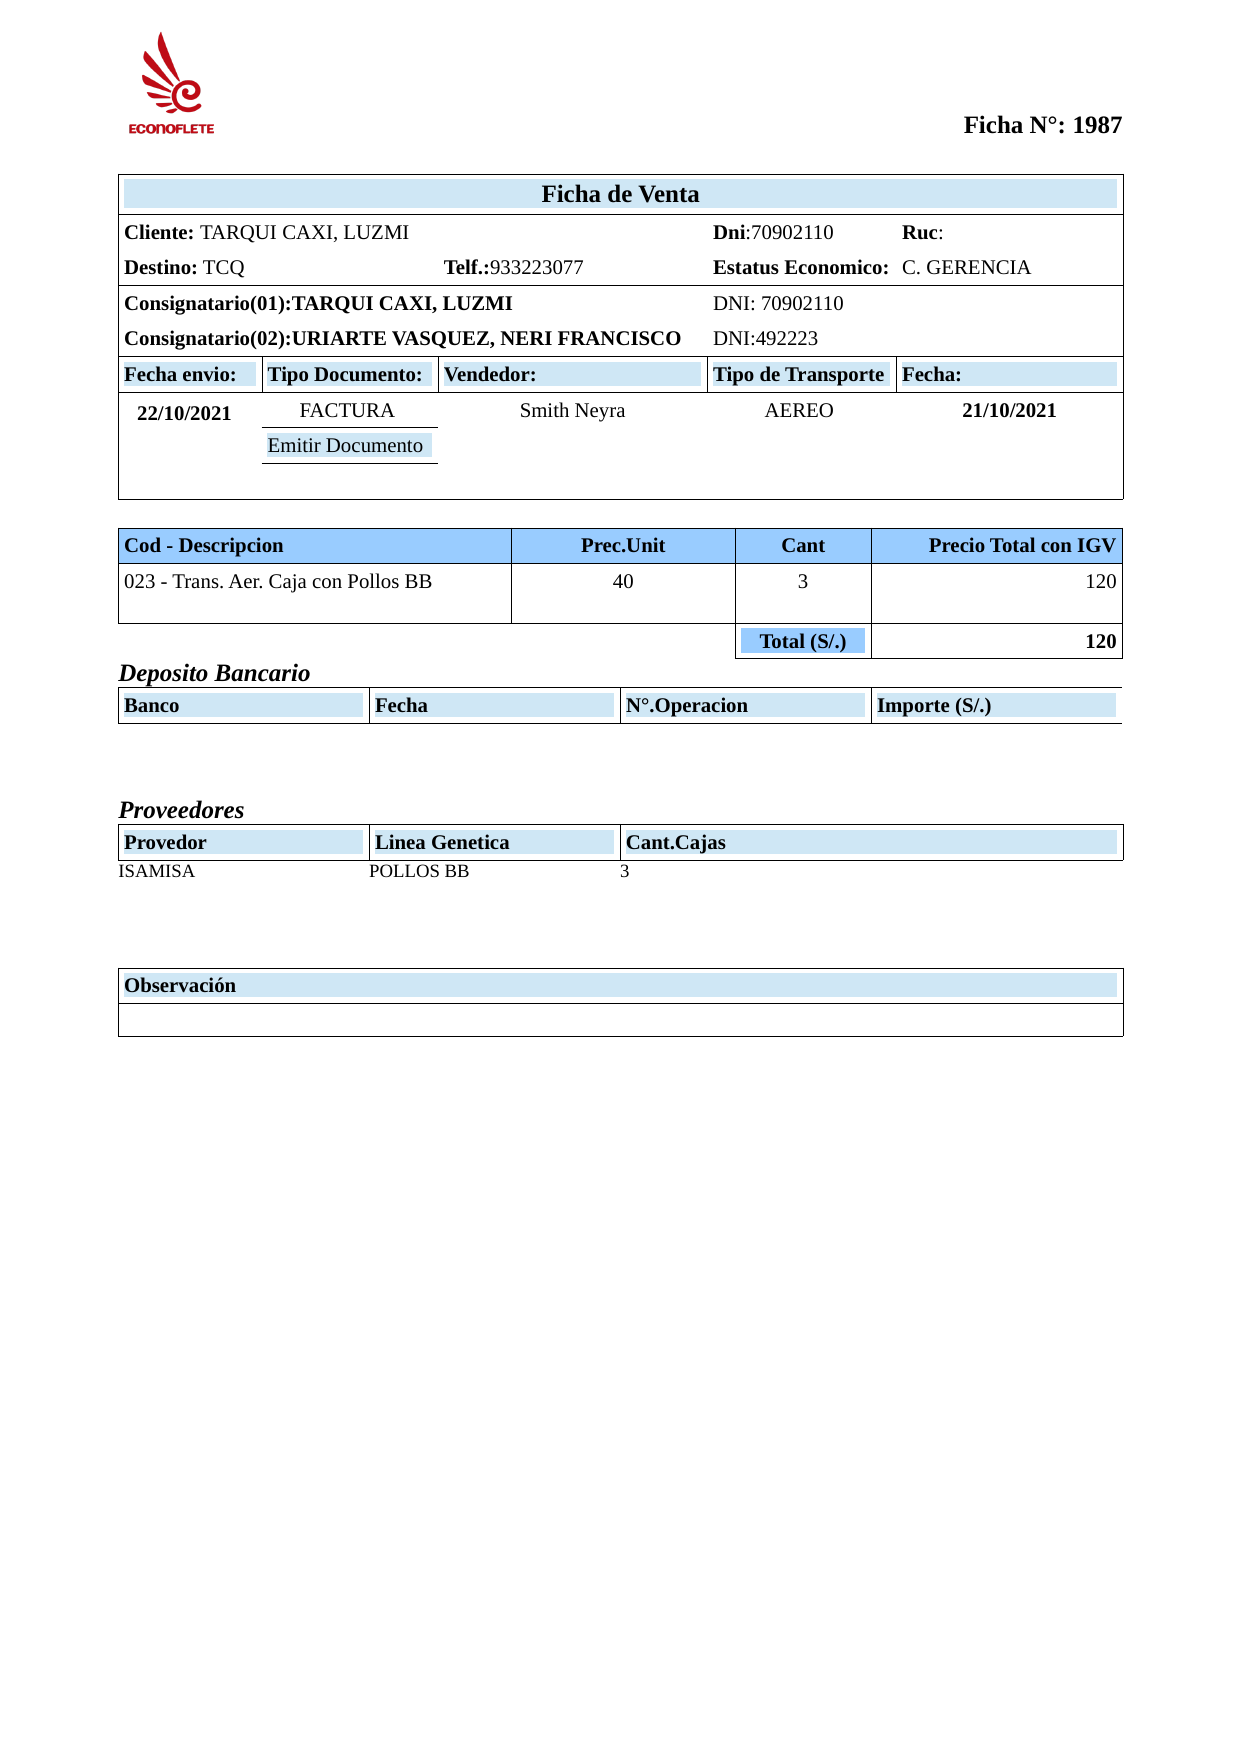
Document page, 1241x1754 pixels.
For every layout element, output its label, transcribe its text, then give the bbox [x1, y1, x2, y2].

table_cell [369, 724, 620, 747]
table_header Cant [736, 529, 871, 563]
table_cell 21/10/2021 [896, 393, 1123, 498]
table_cell Consignatario(02):URIARTE VASQUEZ, NERI FRANCISCO [119, 321, 707, 356]
table_header Precio Total con IGV [872, 529, 1122, 563]
table_cell [119, 1004, 1123, 1036]
table_header Prec.Unit [512, 529, 735, 563]
table_header N°.Operacion [621, 688, 871, 723]
picture [118, 31, 225, 134]
table_header Linea Genetica [370, 825, 620, 859]
table_cell C. GERENCIA [896, 249, 1123, 285]
table_header Provedor [119, 825, 369, 859]
table_cell [620, 881, 1123, 903]
table_cell [620, 903, 1123, 924]
table_cell [620, 771, 871, 795]
table_cell Cliente: TARQUI CAXI, LUZMI [119, 215, 707, 249]
table_cell Estatus Economico: [707, 249, 896, 285]
table_cell ISAMISA [118, 861, 369, 881]
table_cell Total (S/.) [736, 624, 871, 658]
table_header Fecha [370, 688, 620, 723]
table_cell [118, 747, 369, 771]
table_cell [262, 464, 438, 498]
table_cell [369, 747, 620, 771]
table_cell 023 - Trans. Aer. Caja con Pollos BB [119, 564, 511, 623]
table_cell [118, 946, 369, 967]
table_cell Destino: TCQ [119, 249, 438, 285]
table_cell [871, 771, 1122, 795]
table_cell Fecha envio: [119, 357, 262, 392]
table_cell DNI:492223 [707, 321, 1123, 356]
table_cell 120 [872, 624, 1122, 658]
table_cell [620, 924, 1123, 946]
table_cell 40 [512, 564, 735, 623]
table_cell Consignatario(01):TARQUI CAXI, LUZMI [119, 286, 707, 321]
table_cell [118, 624, 511, 658]
table_header Cod - Descripcion [119, 529, 511, 563]
table_cell 3 [620, 861, 1123, 881]
table_cell [118, 924, 369, 946]
text Proveedores [118, 795, 1122, 824]
table_cell [620, 747, 871, 771]
table_cell Fecha: [897, 357, 1123, 392]
table_cell DNI: 70902110 [707, 286, 1123, 321]
table_cell [118, 771, 369, 795]
table_cell [118, 724, 369, 747]
table_cell 22/10/2021 [119, 393, 262, 498]
table_cell [871, 724, 1122, 747]
table_cell Smith Neyra [438, 393, 707, 498]
table_cell Emitir Documento [262, 428, 438, 463]
table_cell FACTURA [262, 393, 438, 427]
table_cell [620, 946, 1123, 967]
table_cell Dni:70902110 [707, 215, 896, 249]
table_header Banco [119, 688, 369, 723]
table_header Cant.Cajas [621, 825, 1123, 859]
text Deposito Bancario [118, 658, 1122, 687]
table_cell [118, 881, 369, 903]
table_cell [369, 946, 620, 967]
table_cell Vendedor: [439, 357, 707, 392]
table_cell POLLOS BB [369, 861, 620, 881]
table_cell [369, 881, 620, 903]
table_header Importe (S/.) [872, 688, 1122, 723]
table_cell [369, 903, 620, 924]
table_cell Tipo de Transporte [708, 357, 896, 392]
table_cell [871, 747, 1122, 771]
table_cell Telf.:933223077 [438, 249, 707, 285]
table_cell Ruc: [896, 215, 1123, 249]
table_cell [118, 903, 369, 924]
table_cell AEREO [707, 393, 896, 498]
table_cell [369, 771, 620, 795]
table_cell [511, 624, 735, 658]
table_cell Tipo Documento: [263, 357, 438, 392]
table_cell [369, 924, 620, 946]
table_header Observación [119, 969, 1123, 1003]
table_header Ficha de Venta [119, 175, 1123, 214]
table_cell 3 [736, 564, 871, 623]
table_cell [620, 724, 871, 747]
table_cell 120 [872, 564, 1122, 623]
